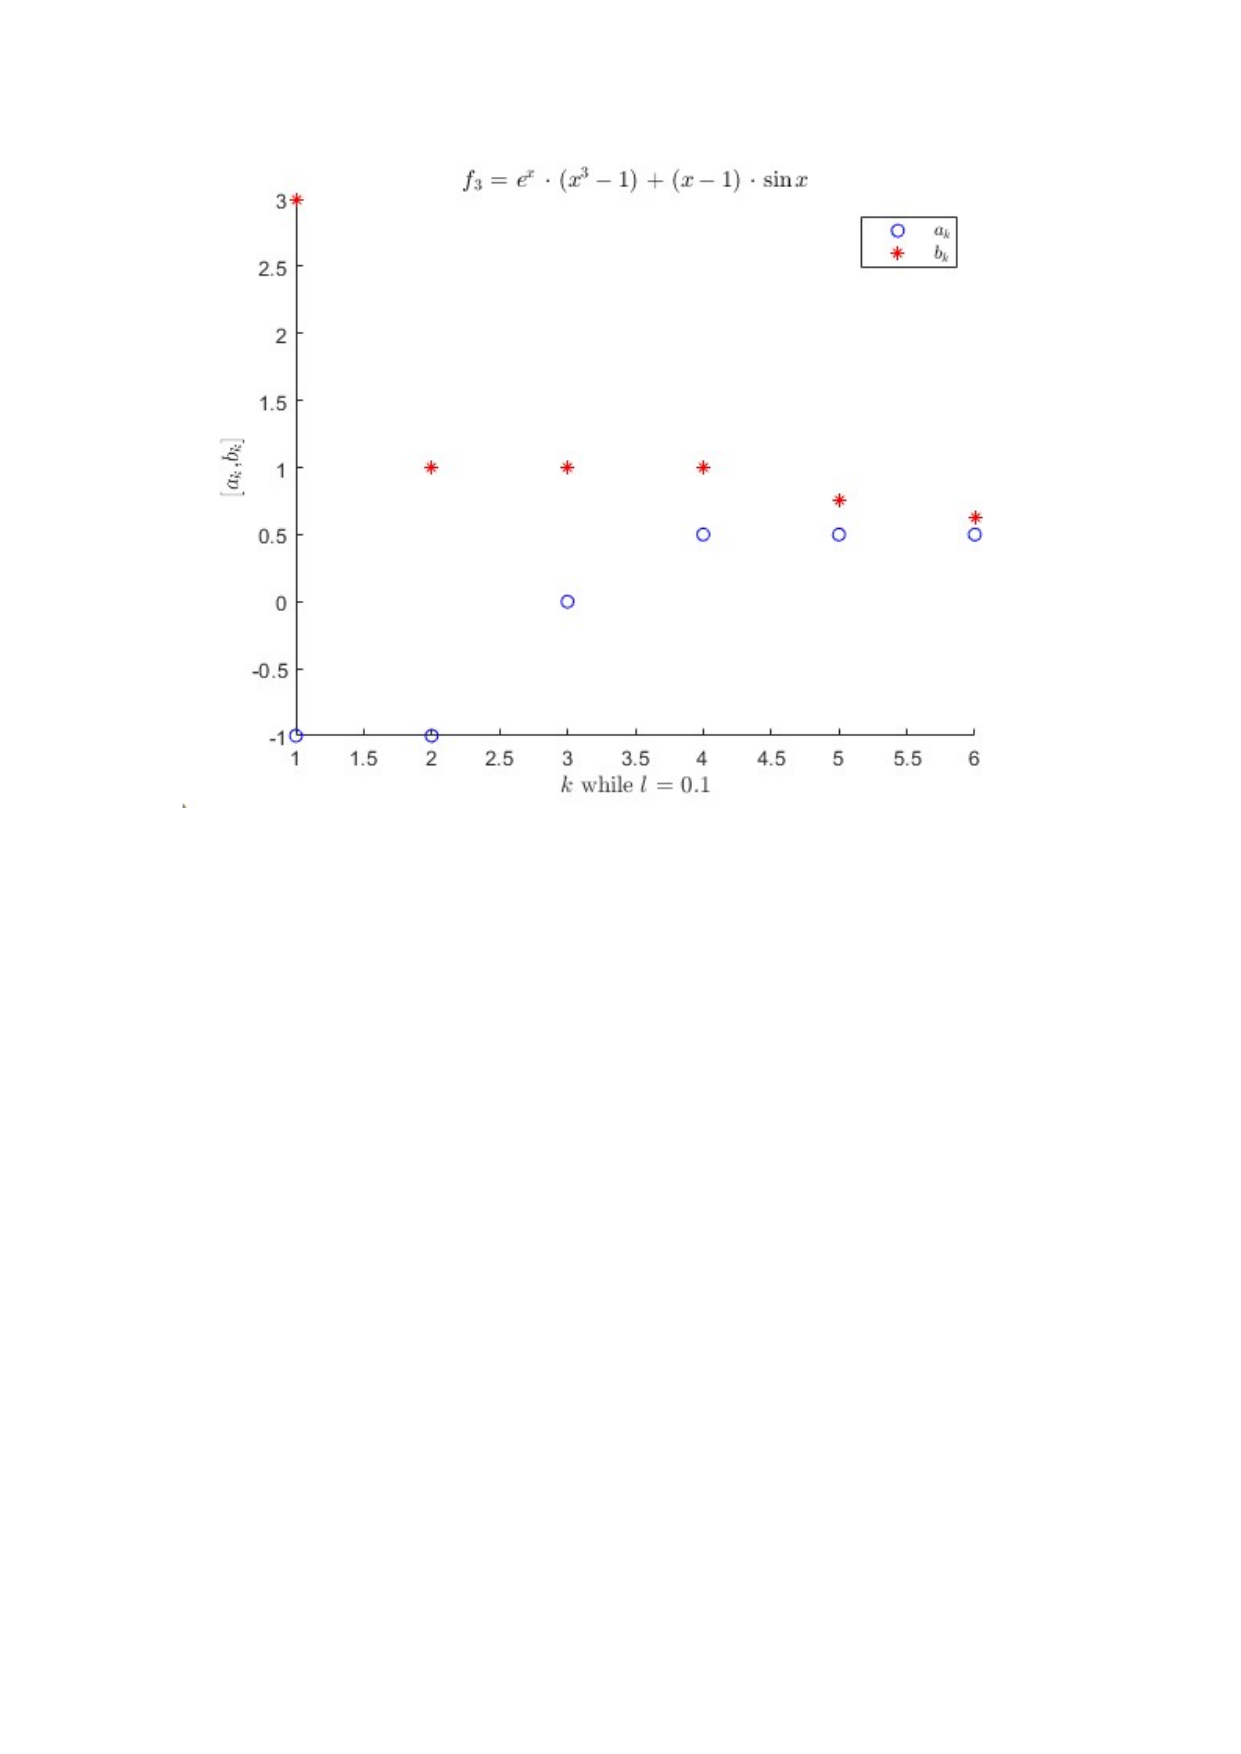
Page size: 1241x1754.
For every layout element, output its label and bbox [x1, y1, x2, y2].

picture [182, 151, 1058, 808]
